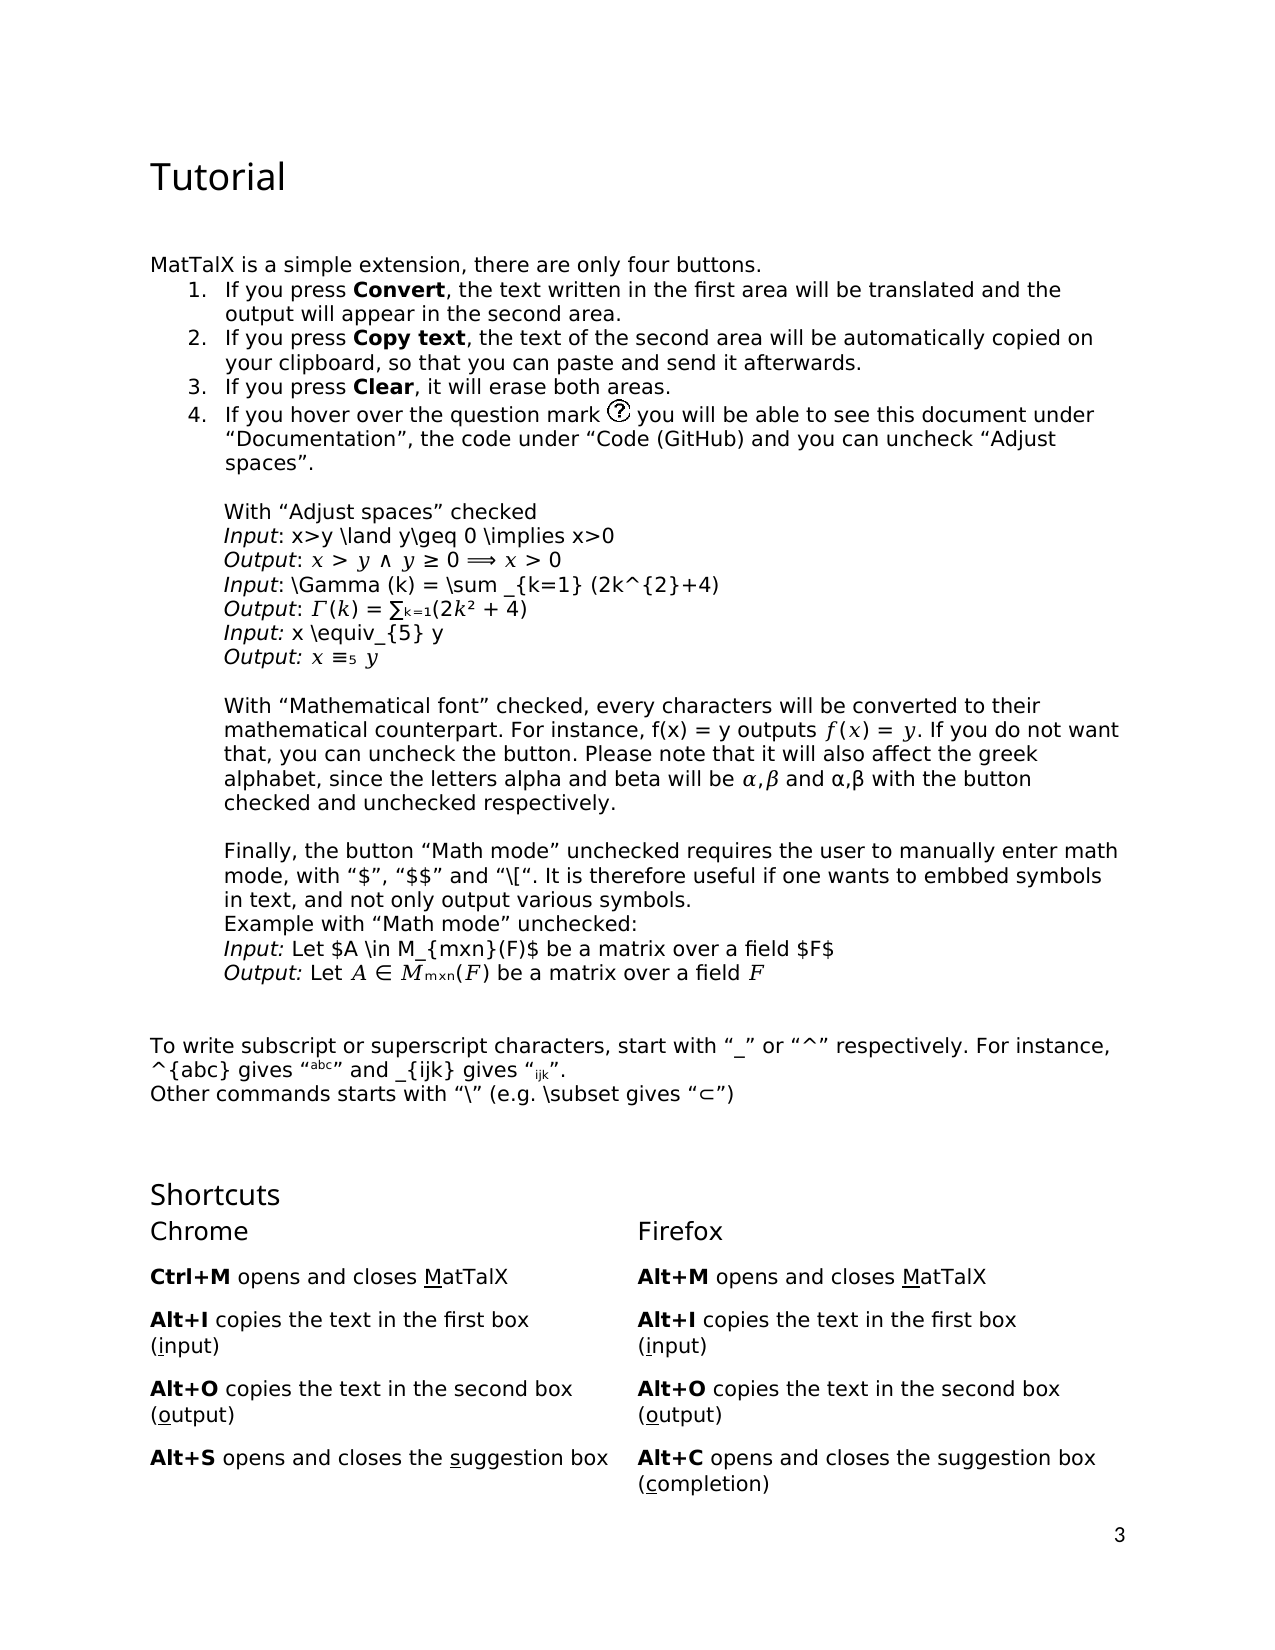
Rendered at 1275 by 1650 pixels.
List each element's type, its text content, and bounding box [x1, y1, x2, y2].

subtitle Tutorial [150, 150, 1125, 250]
list If you press Copy text, the text of the second area will be automatically copied on your clipboard, so that you can paste and send it afterwards. [187, 326, 1125, 375]
list If you hover over the question mark you will be able to see this document under “Documentation”, the code under “Code (GitHub) and you can uncheck “Adjust spaces”. [187, 399, 1125, 500]
text Example with “Math mode” unchecked: [224, 912, 1125, 937]
list If you press Convert, the text written in the first area will be translated and the output will appear in the second area. [187, 278, 1125, 326]
text Output: Let 𝐴 ∈ 𝑀ₘₓₙ(𝐹) be a matrix over a field 𝐹 [224, 961, 1125, 985]
text With “Mathematical font” checked, every characters will be converted to their mathematical counterpart. For instance, f(x) = y outputs 𝑓(𝑥) = 𝑦. If you do not want that, you can uncheck the button. Please note that it will also affect the greek alphabet, since the letters alpha and beta will be 𝛼,𝛽 and α,β with the button checked and unchecked respectively. [224, 694, 1125, 815]
list If you press Clear, it will erase both areas. [187, 375, 1125, 399]
picture [607, 399, 630, 422]
text Input: x \equiv_{5} y [224, 621, 1125, 645]
text MatTalX is a simple extension, there are only four buttons. [150, 253, 1125, 278]
text To write subscript or superscript characters, start with “_” or “^” respectively. For instance, ^{abc} gives “abc” and _{ijk} gives “ijk”. Other commands starts with “\” (e.g. \subset gives “⊂”) [150, 1034, 1125, 1107]
text With “Adjust spaces” checked Input: x>y \land y\geq 0 \implies x>0 Output: 𝑥 > 𝑦 ∧ 𝑦 ≥ 0 ⟹ 𝑥 > 0 Input: \Gamma (k) = \sum _{k=1} (2k^{2}+4) Output: 𝛤(𝑘) = ∑ₖ₌₁(2𝑘² + 4) [224, 500, 1125, 621]
text Alt+S opens and closes the suggestion box [150, 1446, 637, 1470]
text Input: Let $A \in M_{mxn}(F)$ be a matrix over a field $F$ [224, 937, 1125, 961]
text Chrome [150, 1217, 637, 1246]
text Alt+M opens and closes MatTalX [637, 1265, 1125, 1289]
subtitle Shortcuts [150, 1132, 1125, 1214]
text Output: 𝑥 ≡₅ 𝑦 [224, 645, 1125, 670]
text Finally, the button “Math mode” unchecked requires the user to manually enter math mode, with “$”, “$$” and “\[“. It is therefore useful if one wants to embbed symbols in text, and not only output various symbols. [224, 839, 1125, 912]
text Alt+C opens and closes the suggestion box (completion) [637, 1446, 1125, 1496]
text Alt+I copies the text in the first box (input) [150, 1308, 637, 1358]
text Alt+O copies the text in the second box (output) [637, 1377, 1125, 1427]
text Alt+I copies the text in the first box (input) [637, 1308, 1125, 1358]
text Ctrl+M opens and closes MatTalX [150, 1265, 637, 1289]
text Firefox [637, 1217, 1125, 1246]
text Alt+O copies the text in the second box (output) [150, 1377, 637, 1427]
